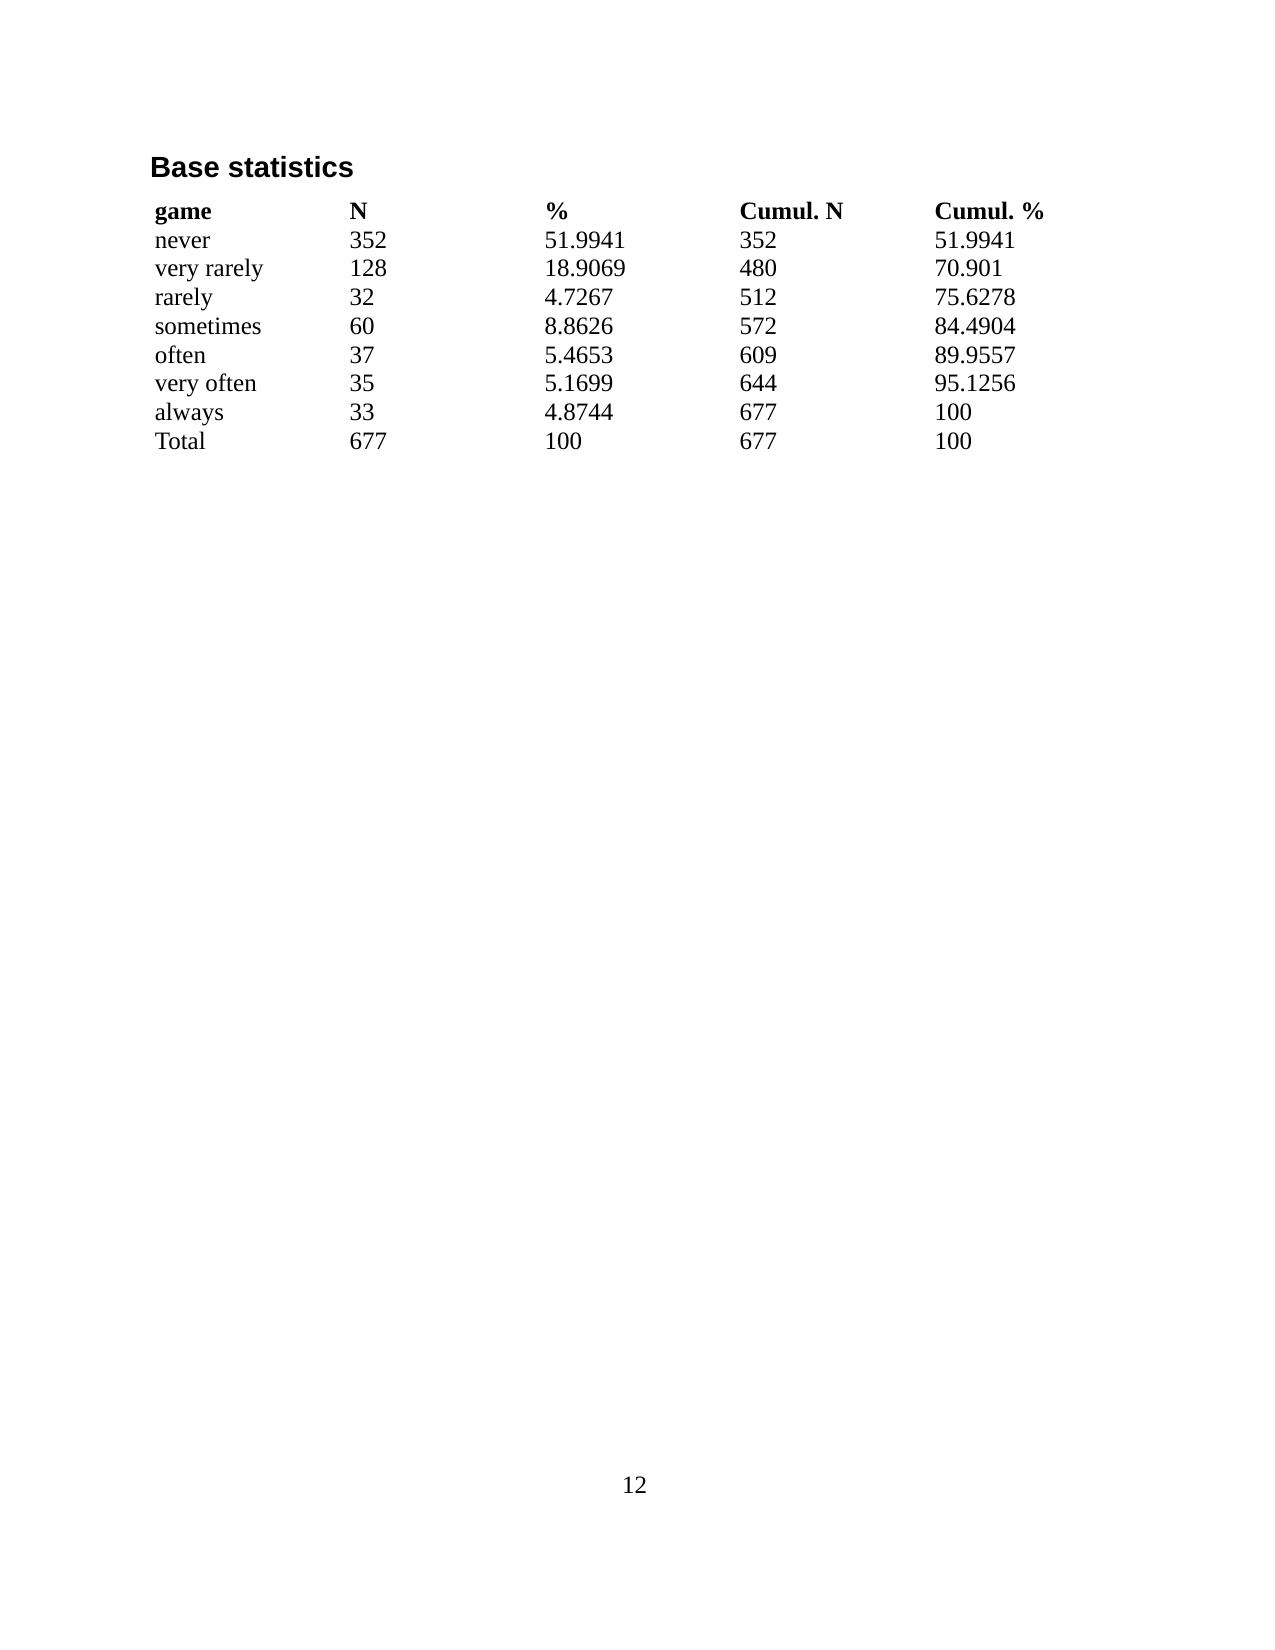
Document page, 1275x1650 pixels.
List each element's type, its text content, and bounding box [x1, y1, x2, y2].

table_cell 4.8744 [540, 397, 735, 426]
table_cell 89.9557 [930, 340, 1125, 368]
table_cell 572 [735, 311, 930, 340]
table_header Cumul. % [930, 196, 1125, 225]
table_cell 70.901 [930, 254, 1125, 282]
table_cell 51.9941 [540, 225, 735, 253]
table_header game [150, 196, 345, 225]
table_cell 18.9069 [540, 254, 735, 282]
table_cell 37 [345, 340, 540, 368]
table_cell 60 [345, 311, 540, 340]
table_cell 512 [735, 282, 930, 311]
table_cell 609 [735, 340, 930, 368]
table_cell 84.4904 [930, 311, 1125, 340]
table_cell sometimes [150, 311, 345, 340]
table_cell 677 [735, 426, 930, 455]
table_cell very rarely [150, 254, 345, 282]
table_cell often [150, 340, 345, 368]
table_cell 100 [540, 426, 735, 455]
table_cell 352 [345, 225, 540, 253]
table_cell 32 [345, 282, 540, 311]
table_cell 644 [735, 369, 930, 397]
table_cell 33 [345, 397, 540, 426]
table_cell Total [150, 426, 345, 455]
table_cell 4.7267 [540, 282, 735, 311]
table_cell 8.8626 [540, 311, 735, 340]
table_cell 677 [735, 397, 930, 426]
subtitle Base statistics [150, 150, 1125, 183]
table_cell 480 [735, 254, 930, 282]
table_cell rarely [150, 282, 345, 311]
table_cell 51.9941 [930, 225, 1125, 253]
table_cell 35 [345, 369, 540, 397]
table_cell 5.1699 [540, 369, 735, 397]
table_cell 100 [930, 397, 1125, 426]
table_header N [345, 196, 540, 225]
table_cell 95.1256 [930, 369, 1125, 397]
table_cell 5.4653 [540, 340, 735, 368]
table_cell 75.6278 [930, 282, 1125, 311]
table_cell 128 [345, 254, 540, 282]
table_cell very often [150, 369, 345, 397]
table_cell never [150, 225, 345, 253]
table_header Cumul. N [735, 196, 930, 225]
table_cell 677 [345, 426, 540, 455]
table_header % [540, 196, 735, 225]
table_cell 352 [735, 225, 930, 253]
table_cell 100 [930, 426, 1125, 455]
table_cell always [150, 397, 345, 426]
